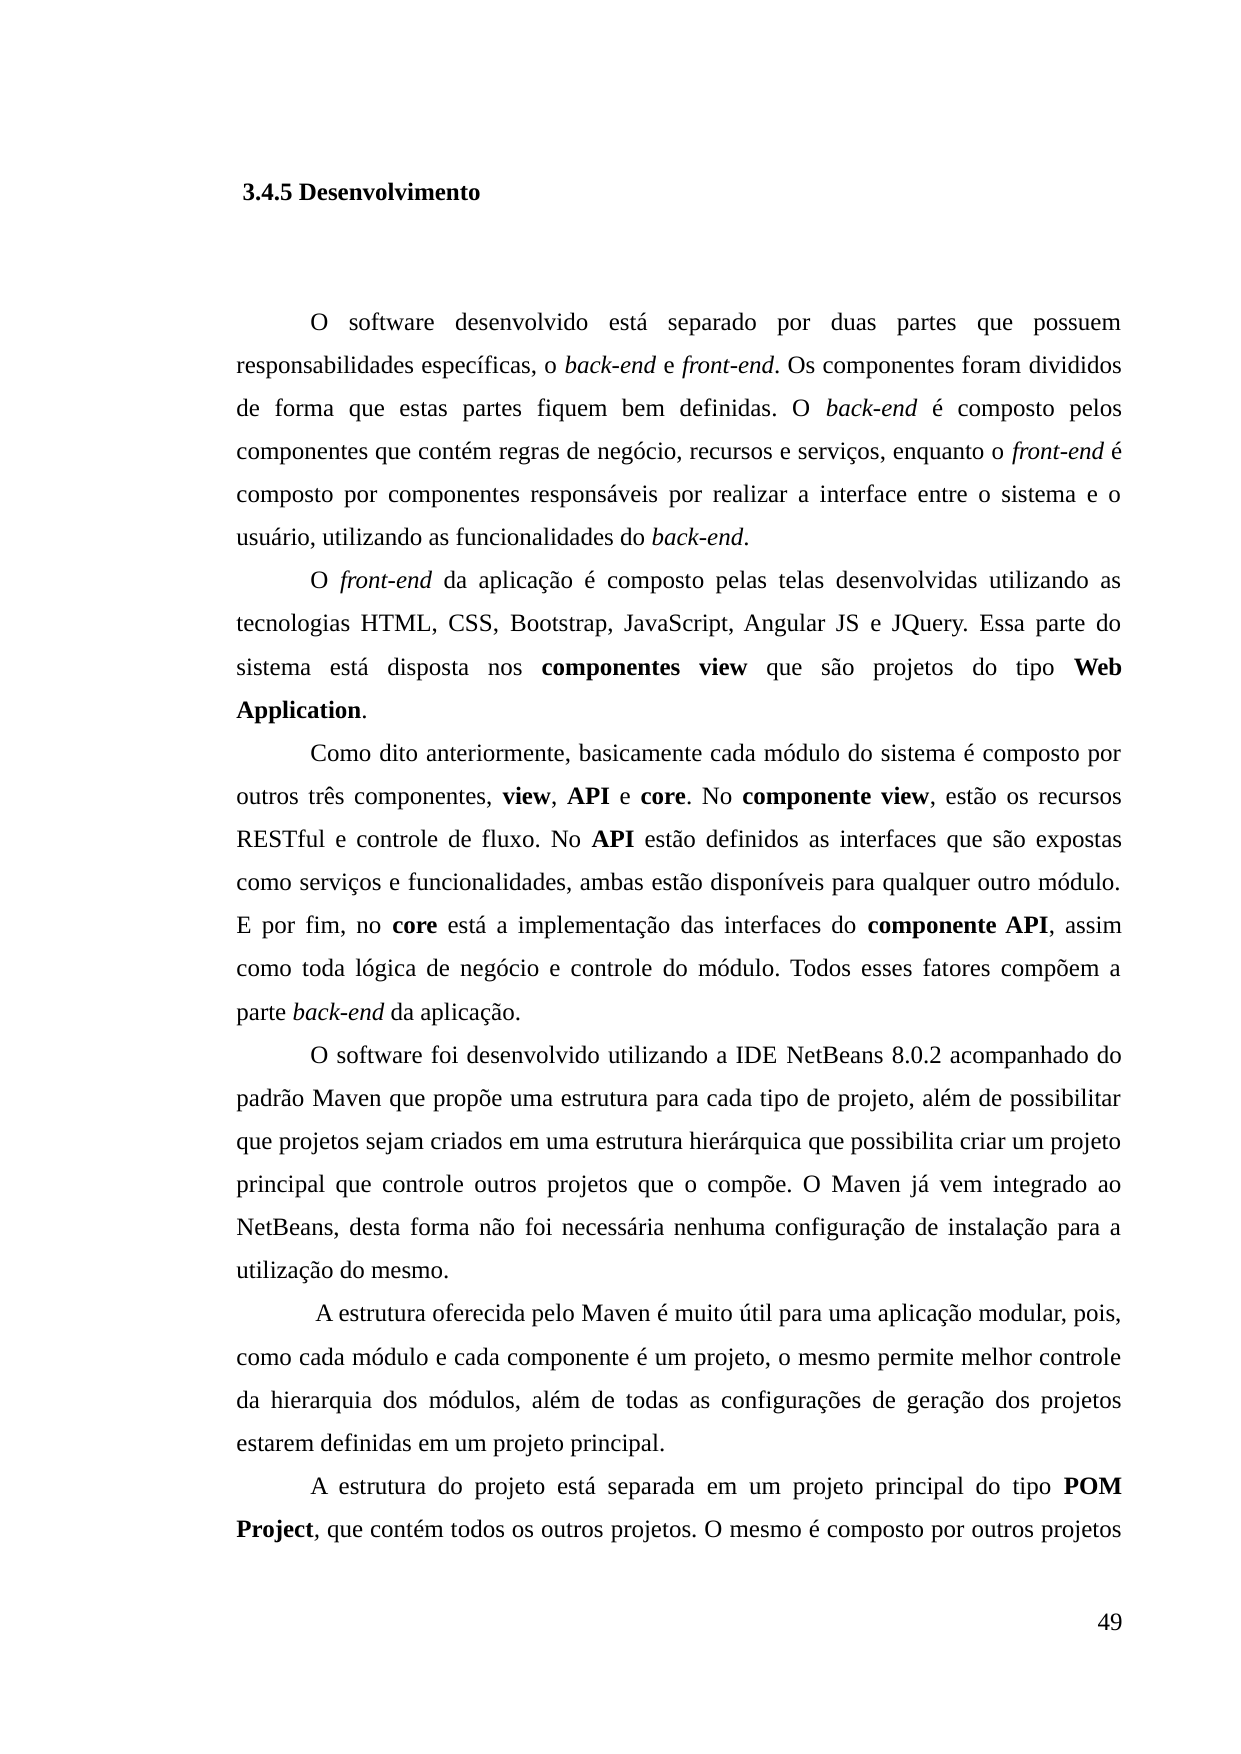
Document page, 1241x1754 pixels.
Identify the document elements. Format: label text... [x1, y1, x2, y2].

text O software desenvolvido está separado por duas partes que possuem responsabilidades específicas, o back-end e front-end. Os componentes foram divididos de forma que estas partes fiquem bem definidas. O back-end é composto pelos componentes que contém regras de negócio, recursos e serviços, enquanto o front-end é composto por componentes responsáveis por realizar a interface entre o sistema e o usuário, utilizando as funcionalidades do back-end. [236, 307, 1122, 551]
text A estrutura oferecida pelo Maven é muito útil para uma aplicação modular, pois, como cada módulo e cada componente é um projeto, o mesmo permite melhor controle da hierarquia dos módulos, além de todas as configurações de geração dos projetos estarem definidas em um projeto principal. [236, 1298, 1122, 1457]
text O front-end da aplicação é composto pelas telas desenvolvidas utilizando as tecnologias HTML, CSS, Bootstrap, JavaScript, Angular JS e JQuery. Essa parte do sistema está disposta nos componentes view que são projetos do tipo Web Application. [236, 565, 1122, 723]
text Como dito anteriormente, basicamente cada módulo do sistema é composto por outros três componentes, view, API e core. No componente view, estão os recursos RESTful e controle de fluxo. No API estão definidos as interfaces que são expostas como serviços e funcionalidades, ambas estão disponíveis para qualquer outro módulo. E por fim, no core está a implementação das interfaces do componente API, assim como toda lógica de negócio e controle do módulo. Todos esses fatores compõem a parte back-end da aplicação. [236, 738, 1122, 1025]
text O software foi desenvolvido utilizando a IDE NetBeans 8.0.2 acompanhado do padrão Maven que propõe uma estrutura para cada tipo de projeto, além de possibilitar que projetos sejam criados em uma estrutura hierárquica que possibilita criar um projeto principal que controle outros projetos que o compõe. O Maven já vem integrado ao NetBeans, desta forma não foi necessária nenhuma configuração de instalação para a utilização do mesmo. [236, 1040, 1122, 1284]
text A estrutura do projeto está separada em um projeto principal do tipo POM Project, que contém todos os outros projetos. O mesmo é composto por outros projetos [236, 1471, 1122, 1543]
subtitle Desenvolvimento [236, 177, 1122, 206]
